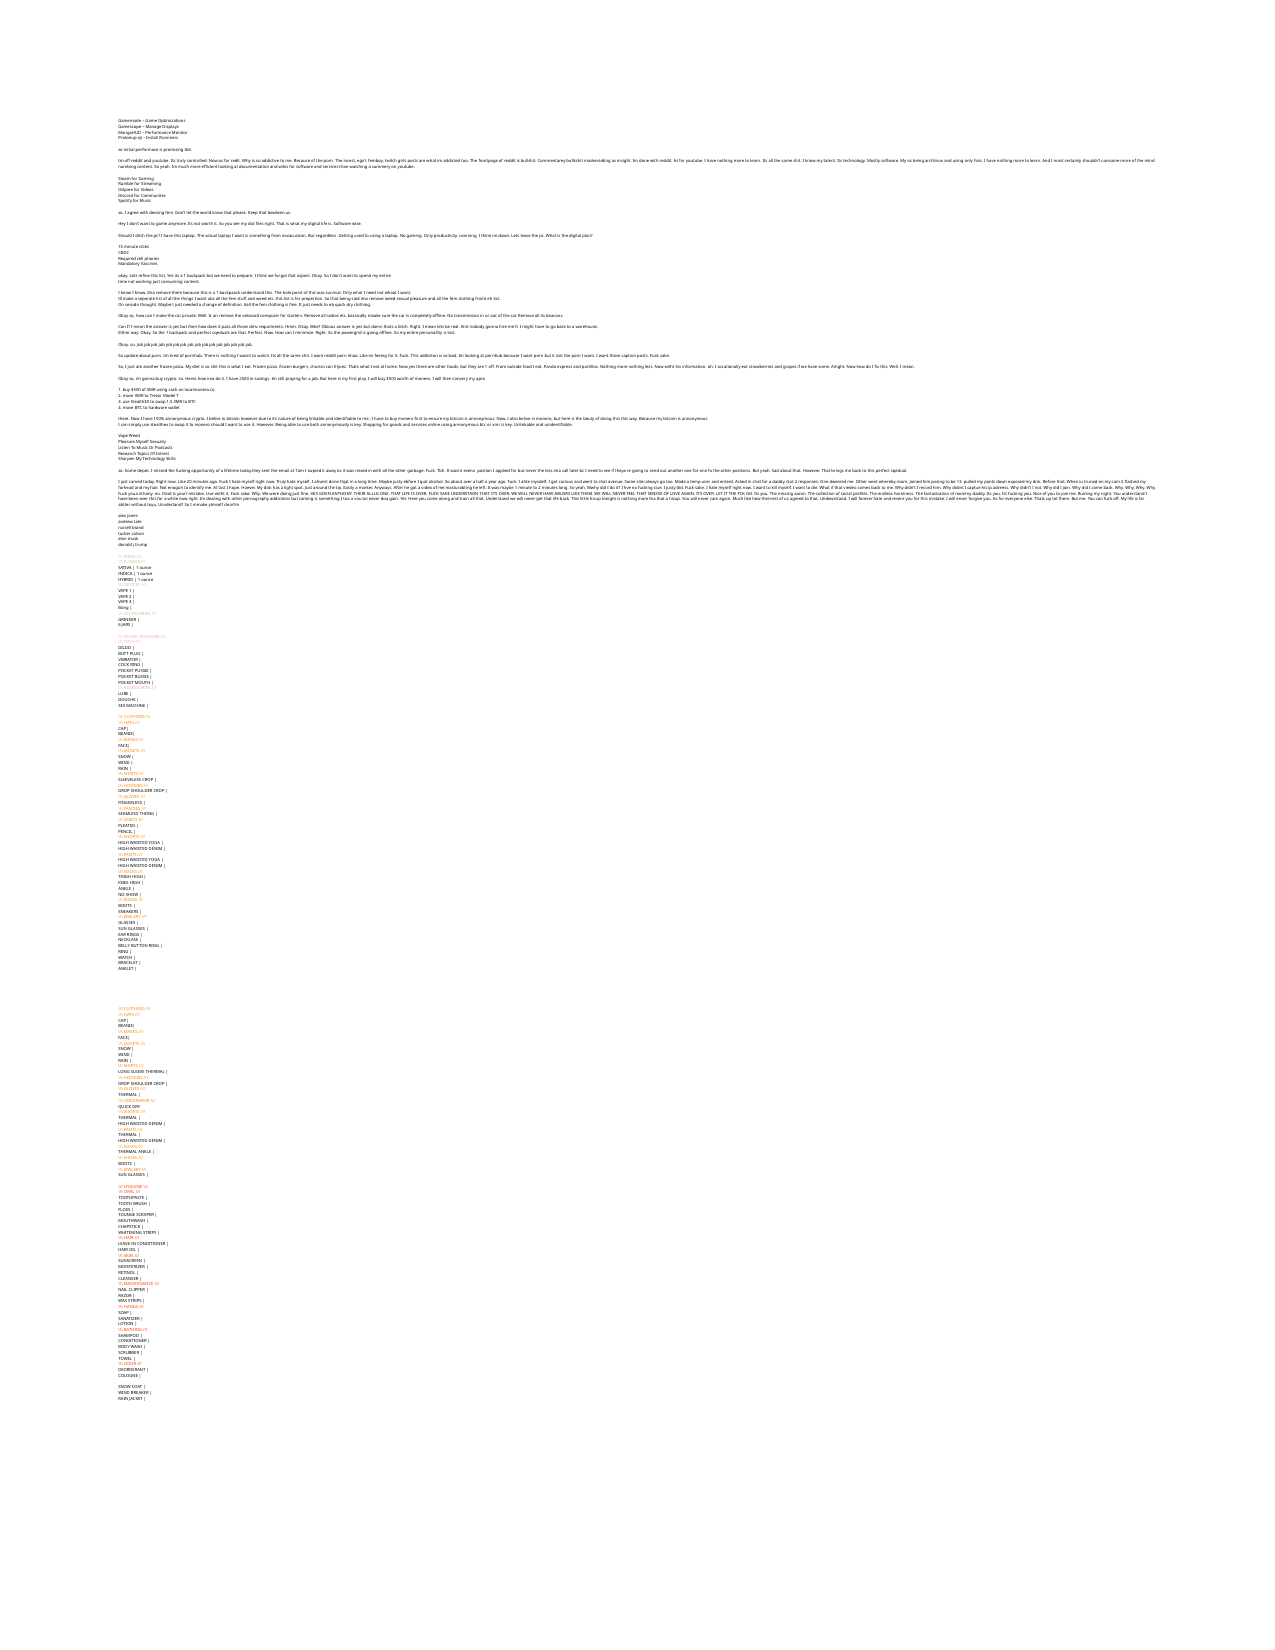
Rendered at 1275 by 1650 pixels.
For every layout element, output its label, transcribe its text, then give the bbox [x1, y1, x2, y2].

text Research Topics Of Intrest [118, 450, 1157, 456]
text Bong | [118, 605, 1157, 611]
text /// WEED \\\ [118, 553, 1157, 559]
text Hey I don’t want to game anymore. Its not worth it. So you see my dot files right. That is what my digital life is. Software wise. [118, 221, 1157, 227]
text \\\ ACCESSORIES /// [118, 685, 1157, 691]
text \\\ HAIR /// [118, 1235, 1157, 1241]
text \\\ JACKETS /// [118, 1041, 1157, 1046]
text \\\ JEWLERY /// [118, 914, 1157, 920]
text On secodn thought. Maybe I just needed a change of definition. Aall the fem clothing is fine. It just needs to eb quick dry clothing. [118, 301, 1157, 307]
text VAPE 3 | [118, 599, 1157, 605]
text DILDO | [118, 645, 1157, 651]
text \\\ ACCESSORIES /// [118, 611, 1157, 617]
text QUICK DRY [118, 1103, 1157, 1109]
text \\\ SHORTS /// [118, 834, 1157, 840]
text SUNSCREEN | [118, 1258, 1157, 1264]
text THERMAL | [118, 1115, 1157, 1121]
text WIND | [118, 1052, 1157, 1058]
text TOWEL | [118, 1356, 1157, 1361]
text Ill make a seperate list of all the things I want aka all the fem stuff and weed etc. this list is for prepertion. So that being said ima remove weed sexual pleasure and all the fem clothing fromt eh list. [118, 296, 1157, 301]
text POCKET BUSSIE | [118, 674, 1157, 679]
text GLASSES | [118, 920, 1157, 926]
text SEAMLESS THONG | [118, 811, 1157, 817]
text Okay. so. Job job job job job job job job job job job job job job job job. [118, 342, 1157, 347]
text \\\ HATS /// [118, 1012, 1157, 1018]
text WIND BREAKER | [118, 1390, 1157, 1396]
text \\\ PANTIES /// [118, 806, 1157, 811]
text PLEATED | [118, 823, 1157, 828]
text WHITENING STRIPS | [118, 1229, 1157, 1235]
text POCKET MOUTH | [118, 679, 1157, 685]
text \\\ HOODIES /// [118, 783, 1157, 788]
text SEX MACHINE | [118, 702, 1157, 708]
text SANATIZER | [118, 1316, 1157, 1321]
text RAIN JACKET | [118, 1396, 1157, 1401]
text \\\ UNDERWEAR /// [118, 1098, 1157, 1103]
text HIGH WAISTED DENIM | [118, 1138, 1157, 1144]
text \\\ SKIN /// [118, 1252, 1157, 1258]
text Can I? I mean the answer is yes but then how does it pass all those dmv requirments. Hmm. Okay. Bike? Obious answer is yes but damn thats a bitch. Right. I mean lets be real. Aint nobody gonna hire me fr. I might have to go back to a warehouse. [118, 324, 1157, 330]
text DROP SHOULDER CROP | [118, 788, 1157, 794]
text DOUCHE | [118, 697, 1157, 702]
text SCRUBBER | [118, 1350, 1157, 1356]
text \\\ PANTS /// [118, 851, 1157, 857]
text \\\ SHORTS /// [118, 1109, 1157, 1115]
text Gamescope – Manage Displays [118, 124, 1157, 129]
text \\\ TOYS /// [118, 639, 1157, 645]
text So update about porn. Im tired of pornhub. There is nothing I wasnt to watch. Its all the same shit. I want reddit porn lmao. Like im feeing for it. Fuck. This addiciton is so bad. Im looking at pornhub because I want porn but it isnt the porn I want. I want those caption posts. Fuck sake. [118, 353, 1157, 359]
text WATCH | [118, 954, 1157, 960]
text elon musk [118, 536, 1157, 542]
text 3. use StealthEX to swap 1.5 XMR to BTC [118, 399, 1157, 404]
text Odysee for Videos [118, 187, 1157, 193]
text SATIVA | 1 ounce [118, 565, 1157, 571]
text MOUTHWASH | [118, 1218, 1157, 1224]
text \\\ SHOES /// [118, 1155, 1157, 1161]
text \\\ HATS /// [118, 720, 1157, 725]
text BOOTS | [118, 1161, 1157, 1167]
text SNOW | [118, 1046, 1157, 1052]
text HIGH WAISTED YOGA | [118, 857, 1157, 863]
text \\\ SHIRTS /// [118, 771, 1157, 777]
text Gamemode – Game Optimizations [118, 118, 1157, 124]
text okay. Lets refine this list. Yes its a 1 backpack but we need to prepare. I think we forgot that aspect. Okay. So I don’t want to spend my entire [118, 273, 1157, 278]
text \\\ ORAL /// [118, 1189, 1157, 1195]
text 4. move BTC to hardware wallet [118, 404, 1157, 410]
text BUTT PLUG | [118, 651, 1157, 657]
text SNOW | [118, 754, 1157, 760]
text \\\ SKIRTS /// [118, 817, 1157, 823]
text BEANIE| [118, 731, 1157, 737]
text 2. move XMR to Trezor Model T [118, 393, 1157, 399]
text DROP SHOULDER CROP | [118, 1081, 1157, 1086]
text HIGH WAISTED DENIM | [118, 863, 1157, 869]
text Required cell phones [118, 256, 1157, 261]
text DEORDERANT | [118, 1367, 1157, 1373]
text tucker calson [118, 531, 1157, 536]
text CHAPSTICK | [118, 1224, 1157, 1229]
text \\\ BATHING /// [118, 1327, 1157, 1333]
text VAPE 2 | [118, 594, 1157, 599]
text \\\ MAINTENANCE /// [118, 1281, 1157, 1287]
text ANKLET | [118, 966, 1157, 972]
text \\\ MASKS /// [118, 737, 1157, 743]
text Rumble for Streaming [118, 181, 1157, 187]
text LUBE | [118, 691, 1157, 697]
text donald j trump [118, 542, 1157, 548]
text andrew tate [118, 519, 1157, 525]
text RAIN | [118, 1058, 1157, 1063]
text HYBRID | 1 ounce [118, 576, 1157, 582]
text KNEE HIGH | [118, 880, 1157, 886]
text there. Now I have 100% annonymous crypto. I belive in bitcoin however due to its nature of being linkable and identifiable to me ; I have to buy monero first to ensure my bitcoin is annonymous. Now. I also belive in monero, but here is the beuty of doing this this way. Because my bitcoin is annonymous [118, 416, 1157, 422]
text HAIR OIL | [118, 1247, 1157, 1252]
text WIND | [118, 760, 1157, 766]
text RING | [118, 949, 1157, 954]
text \\\ SOCKS /// [118, 869, 1157, 874]
text GRINDER | [118, 617, 1157, 622]
text SUN GLASSES | [118, 1172, 1157, 1178]
text CONDITIONER | [118, 1338, 1157, 1344]
text BRACELET | [118, 960, 1157, 966]
text WAX STRIPS | [118, 1298, 1157, 1304]
text INDICA | 1 ounce [118, 571, 1157, 576]
text Spotify for Music [118, 198, 1157, 204]
text VAPE 1 | [118, 588, 1157, 594]
text Either way. Okay. So the 1 backpack and perfect sqeduals are that. Perfect. Now. How can I minimize. Right. So the powergrid is going offline. So my entire personallity is lost. [118, 330, 1157, 336]
text NO SHOW | [118, 892, 1157, 897]
text COLOGNE | [118, 1373, 1157, 1378]
text BEANIE| [118, 1023, 1157, 1029]
text \\\ PANTS /// [118, 1126, 1157, 1132]
text HIGH WAISTED YOGA | [118, 840, 1157, 846]
text BELLY BUTTON RING | [118, 943, 1157, 949]
text COCK RING | [118, 662, 1157, 668]
text /// CLOTHING \\\ [118, 714, 1157, 720]
text LOTION | [118, 1321, 1157, 1327]
text so initial performace is promising tbh. [118, 147, 1157, 152]
text Sharpen My Technology Skills [118, 456, 1157, 462]
text NECKLASE | [118, 937, 1157, 943]
text ANKLE | [118, 886, 1157, 892]
text \\\ SHIRTS /// [118, 1063, 1157, 1069]
text Listen To Music Or Podcasts [118, 445, 1157, 450]
text Okay so, how can I make the car private. Well. Ic an remove the onboard computer for starters. Remove all radios etc. bassically maake sure the car is completely offline. No transmission in or out of the car. Remove all its beacons. [118, 313, 1157, 319]
text Mandatory Vaccines [118, 261, 1157, 267]
text SUN GLASSES | [118, 926, 1157, 932]
text Should I ditch the pc? I have this laptop. The actual laptop I want is something from novacustom. But regardless. Getting used to using a laptop. No gaming. Only productivity. Learning. I think im down. Lets leave the pc. What is the digital plan? [118, 233, 1157, 238]
text THIGH HIGH | [118, 874, 1157, 880]
text Discord for Communites [118, 193, 1157, 198]
text \\\ ODOR /// [118, 1361, 1157, 1367]
text RETINOL | [118, 1270, 1157, 1275]
text \\\ SOCKS /// [118, 1144, 1157, 1149]
text SOAP | [118, 1310, 1157, 1316]
text russell brand [118, 525, 1157, 531]
text BOOTS | [118, 903, 1157, 909]
text \\\ JEWLERY /// [118, 1167, 1157, 1172]
text CBDC [118, 250, 1157, 256]
text VIBRATOR | [118, 657, 1157, 662]
text HIGH WAISTED DENIM | [118, 1121, 1157, 1126]
text I can simply use stealthex to swap it to monero should I want to use it. However. Being able to use both annonymously is key. Shopping for goods and services online using annonymous btc or xmr is key. Unlinkable and unidentifiable. [118, 422, 1157, 427]
text LEAVE-IN CONDITIONER | [118, 1241, 1157, 1247]
text RAZOR | [118, 1293, 1157, 1298]
text CAP| [118, 725, 1157, 731]
text \\\ SHOES /// [118, 897, 1157, 903]
text alex jones [118, 513, 1157, 519]
text /// HYGUINE \\\ [118, 1184, 1157, 1189]
text FACE| [118, 1035, 1157, 1041]
text \\\ JACKETS /// [118, 748, 1157, 754]
text SLEEVELESS CROP | [118, 777, 1157, 783]
text 15 minute cities [118, 244, 1157, 250]
text 6 JARS | [118, 622, 1157, 628]
text Vape Weed [118, 433, 1157, 439]
text FINGERLESS | [118, 800, 1157, 806]
text MOISTERIZER | [118, 1264, 1157, 1270]
text TOOTH BRUSH | [118, 1201, 1157, 1207]
text THERMAL | [118, 1092, 1157, 1098]
text time not working just consuming content. [118, 278, 1157, 284]
text \\\ MASKS /// [118, 1029, 1157, 1035]
text THERMAL ANKLE | [118, 1149, 1157, 1155]
text FACE| [118, 743, 1157, 748]
text THERMAL | [118, 1132, 1157, 1138]
text LONG SLEEVE THERMAL | [118, 1069, 1157, 1075]
text Protonup-qt – Install Runnners [118, 135, 1157, 141]
text \\\ GLOVES /// [118, 794, 1157, 800]
text SNEAKERS | [118, 909, 1157, 914]
text EAR RINGS | [118, 932, 1157, 937]
text CLEANSER | [118, 1275, 1157, 1281]
text HIGH WAISTED DENIM | [118, 846, 1157, 851]
text Pleasure Myself Sexually [118, 439, 1157, 445]
text NAIL CLIPPER | [118, 1287, 1157, 1293]
text MangoHUD – Performance Monitor [118, 129, 1157, 135]
text \\\ DEVICES /// [118, 582, 1157, 588]
text POCKET PUSSIE | [118, 668, 1157, 674]
text I know I know. Ima remove them because this is a 1 backpaack understand this. The hole point of this was survival. Only what I need not whaat I want. [118, 290, 1157, 296]
text SHAMPOO | [118, 1333, 1157, 1338]
text Okay so, im gonna buy crypto. so. Heres how ima do it. I have 2500 in savings. Im still praying for a job. But here is my first play. I will buy $500 worth of monero. I will then convery my apro [118, 376, 1157, 382]
text Steam for Gaming [118, 175, 1157, 181]
text \\\ HANDS /// [118, 1304, 1157, 1310]
text \\\ GLOVES /// [118, 1086, 1157, 1092]
text SNOW COAT | [118, 1384, 1157, 1390]
text FLOSS | [118, 1207, 1157, 1212]
text BODY WASH | [118, 1344, 1157, 1350]
text TOOTHPASTE | [118, 1195, 1157, 1201]
text RAIN | [118, 766, 1157, 771]
text 1. buy $500 of XMR using cash on localmonero.co [118, 387, 1157, 393]
text /// SEXUAL PLEASURE \\\ [118, 634, 1157, 639]
text /// CLOTHING \\\ [118, 1006, 1157, 1012]
text \\\ HOODIES /// [118, 1075, 1157, 1081]
text \\\ FLOWER /// [118, 559, 1157, 565]
text CAP| [118, 1018, 1157, 1023]
text so. I agree with dessing fem. Don’t let the world know that please. Keep that bewteen us. [118, 210, 1157, 216]
text PENCIL | [118, 828, 1157, 834]
text TOUNGE SCRAPER | [118, 1212, 1157, 1218]
